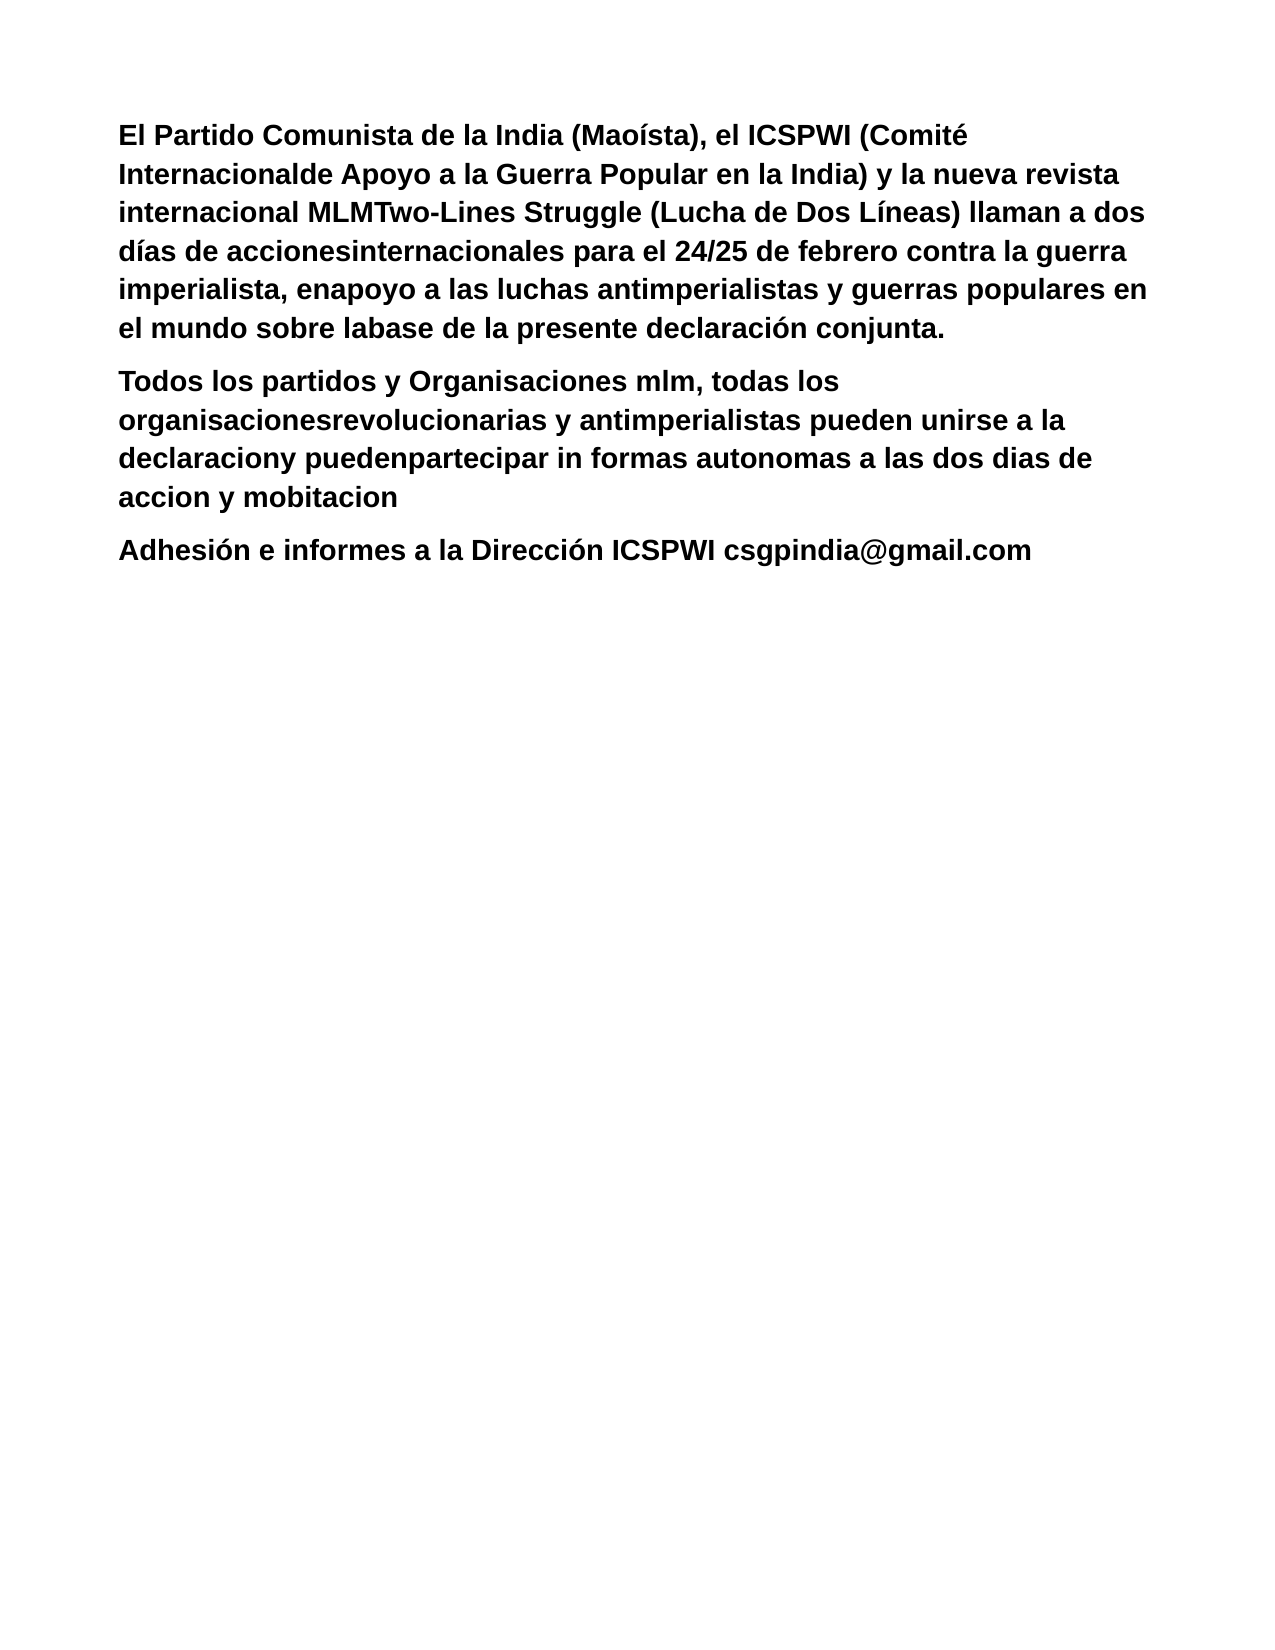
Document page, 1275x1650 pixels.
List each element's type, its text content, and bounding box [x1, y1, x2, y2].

text El Partido Comunista de la India (Maoísta), el ICSPWI (Comité Internacionalde Apoyo a la Guerra Popular en la India) y la nueva revista internacional MLMTwo-Lines Struggle (Lucha de Dos Líneas) llaman a dos días de accionesinternacionales para el 24/25 de febrero contra la guerra imperialista, enapoyo a las luchas antimperialistas y guerras populares en el mundo sobre labase de la presente declaración conjunta. [118, 118, 1157, 344]
text Adhesión e informes a la Dirección ICSPWI csgpindia@gmail.com [118, 533, 1157, 566]
text Todos los partidos y Organisaciones mlm, todas los organisacionesrevolucionarias y antimperialistas pueden unirse a la declaraciony puedenpartecipar in formas autonomas a las dos dias de accion y mobitacion [118, 364, 1157, 513]
